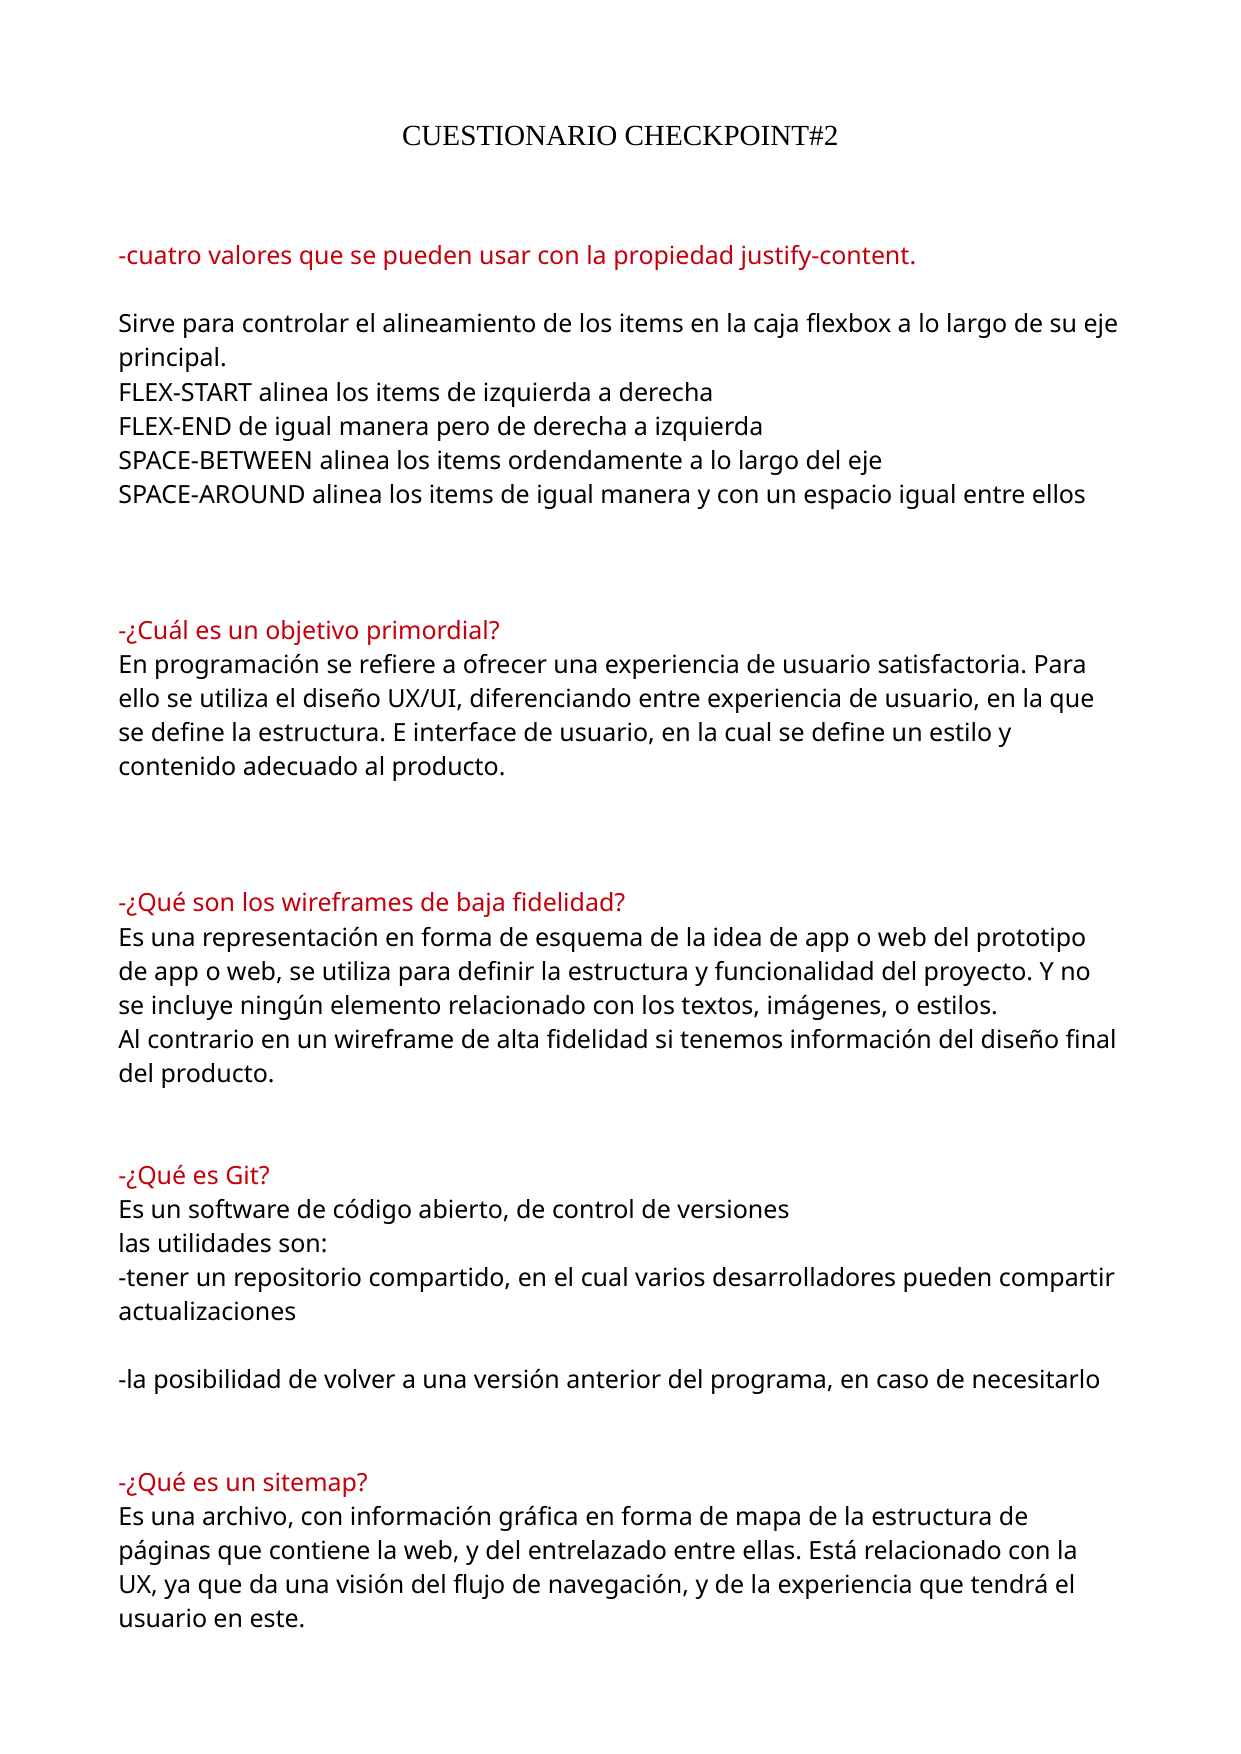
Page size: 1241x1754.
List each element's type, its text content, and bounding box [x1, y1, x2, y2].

text Sirve para controlar el alineamiento de los items en la caja flexbox a lo largo de su eje principal. [118, 306, 1122, 374]
text Es un software de código abierto, de control de versiones [118, 1192, 1122, 1226]
text -cuatro valores que se pueden usar con la propiedad justify-content. [118, 238, 1122, 272]
text CUESTIONARIO CHECKPOINT#2 [118, 118, 1122, 152]
text SPACE-AROUND alinea los items de igual manera y con un espacio igual entre ellos [118, 476, 1122, 510]
text -la posibilidad de volver a una versión anterior del programa, en caso de necesitarlo [118, 1362, 1122, 1396]
text -¿Qué es un sitemap? [118, 1464, 1122, 1498]
text Al contrario en un wireframe de alta fidelidad si tenemos información del diseño final del producto. [118, 1021, 1122, 1089]
text En programación se refiere a ofrecer una experiencia de usuario satisfactoria. Para ello se utiliza el diseño UX/UI, diferenciando entre experiencia de usuario, en la que se define la estructura. E interface de usuario, en la cual se define un estilo y contenido adecuado al producto. [118, 647, 1122, 783]
text las utilidades son: [118, 1226, 1122, 1260]
text FLEX-END de igual manera pero de derecha a izquierda [118, 408, 1122, 442]
text Es una archivo, con información gráfica en forma de mapa de la estructura de páginas que contiene la web, y del entrelazado entre ellas. Está relacionado con la UX, ya que da una visión del flujo de navegación, y de la experiencia que tendrá el usuario en este. [118, 1498, 1122, 1634]
text -¿Qué son los wireframes de baja fidelidad? [118, 885, 1122, 919]
text -¿Cuál es un objetivo primordial? [118, 613, 1122, 647]
text Es una representación en forma de esquema de la idea de app o web del prototipo de app o web, se utiliza para definir la estructura y funcionalidad del proyecto. Y no se incluye ningún elemento relacionado con los textos, imágenes, o estilos. [118, 919, 1122, 1021]
text SPACE-BETWEEN alinea los items ordendamente a lo largo del eje [118, 442, 1122, 476]
text -tener un repositorio compartido, en el cual varios desarrolladores pueden compartir actualizaciones [118, 1260, 1122, 1328]
text -¿Qué es Git? [118, 1158, 1122, 1192]
text FLEX-START alinea los items de izquierda a derecha [118, 374, 1122, 408]
